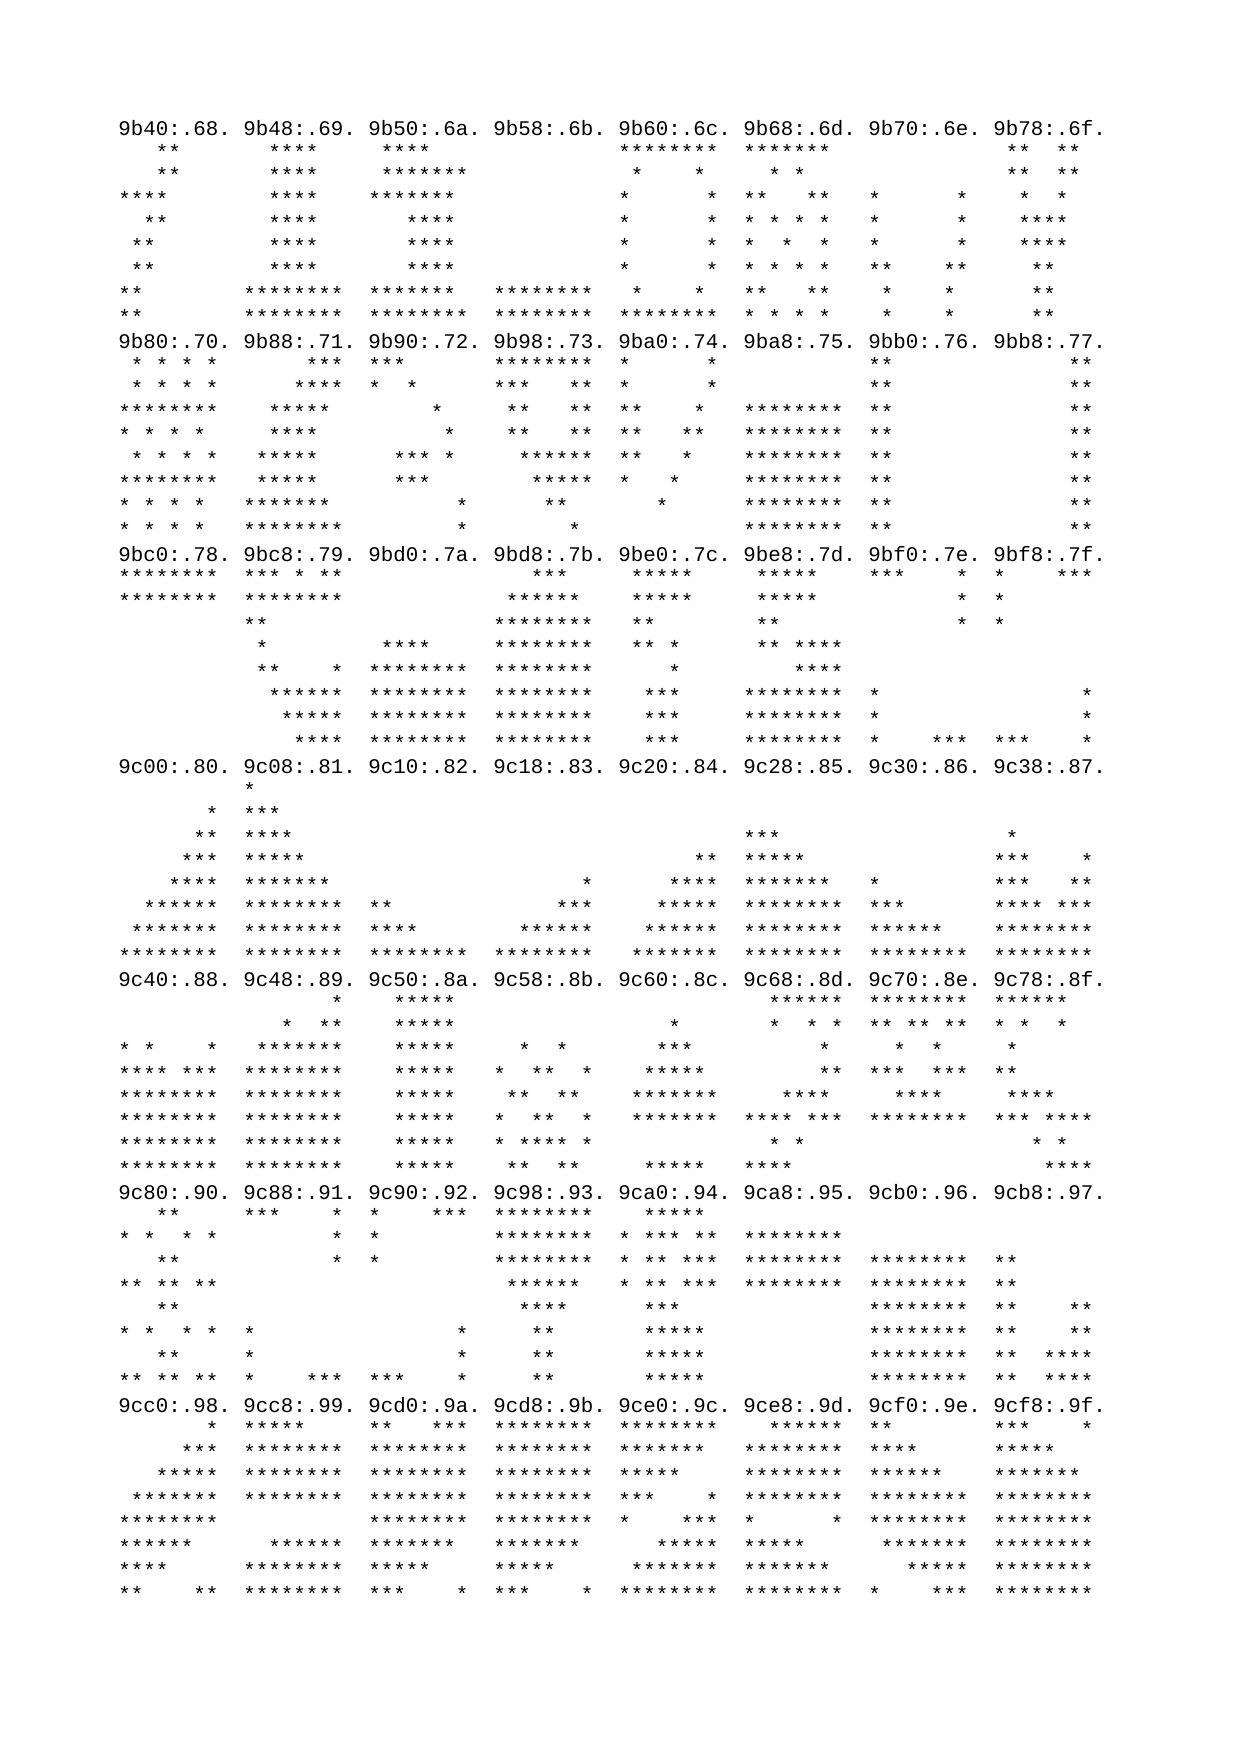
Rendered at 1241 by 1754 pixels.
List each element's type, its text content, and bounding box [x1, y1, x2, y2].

text ** **** *** ******** ** ** [118, 1300, 1122, 1324]
text 9b80:.70. 9b88:.71. 9b90:.72. 9b98:.73. 9ba0:.74. 9ba8:.75. 9bb0:.76. 9bb8:.77. [118, 331, 1122, 354]
text ******** ***** * ** ** ** * ******** ** ** [118, 402, 1122, 426]
text **** ******* * **** ******* * *** ** [118, 875, 1122, 898]
text ** * ******** ******** * **** [118, 662, 1122, 686]
text ** * * ** ***** ******** ** **** [118, 1348, 1122, 1371]
text ******* ******** ******** ******** *** * ******** ******** ******** [118, 1489, 1122, 1513]
text * ***** ** *** ******** ******** ****** ** *** * [118, 1419, 1122, 1442]
text ****** ******** ******** *** ******** * * [118, 686, 1122, 709]
text ******** ******** ***** ** ** ******* **** **** **** [118, 1088, 1122, 1111]
text ** ** ******** *** * *** * ******** ******** * *** ******** [118, 1584, 1122, 1608]
text ** **** **** * * * * * * ** ** ** [118, 260, 1122, 284]
text **** ******** ******** *** ******** * *** *** * [118, 733, 1122, 757]
text *** ***** ** ***** *** * [118, 851, 1122, 875]
text * ** ***** * * * * ** ** ** * * * [118, 1017, 1122, 1040]
text ** **** *** * [118, 827, 1122, 851]
text * * * * ******** * * ******** ** ** [118, 520, 1122, 544]
text * * * * **** * ** ** ** ** ******** ** ** [118, 426, 1122, 449]
text ** ******** ** ** * * [118, 615, 1122, 638]
text * * * * * * ** ***** ******** ** ** [118, 1324, 1122, 1348]
text ******** ******** ******** * *** * * ******** ******** [118, 1513, 1122, 1537]
text ** **** **** ******** ******* ** ** [118, 142, 1122, 165]
text 9c80:.90. 9c88:.91. 9c90:.92. 9c98:.93. 9ca0:.94. 9ca8:.95. 9cb0:.96. 9cb8:.97. [118, 1182, 1122, 1206]
text ******** ******** ****** ***** ***** * * [118, 591, 1122, 615]
text 9b40:.68. 9b48:.69. 9b50:.6a. 9b58:.6b. 9b60:.6c. 9b68:.6d. 9b70:.6e. 9b78:.6f. [118, 118, 1122, 142]
text ** * * ******** * ** *** ******** ******** ** [118, 1253, 1122, 1277]
text * * * * ***** *** * ****** ** * ******** ** ** [118, 449, 1122, 473]
text ******** ******** ***** * ** * ******* **** *** ******** *** **** [118, 1111, 1122, 1135]
text 9bc0:.78. 9bc8:.79. 9bd0:.7a. 9bd8:.7b. 9be0:.7c. 9be8:.7d. 9bf0:.7e. 9bf8:.7f. [118, 544, 1122, 567]
text ** ** ** * *** *** * ** ***** ******** ** **** [118, 1371, 1122, 1395]
text ******** ******** ***** ** ** ***** **** **** [118, 1158, 1122, 1182]
text **** *** ******** ***** * ** * ***** ** *** *** ** [118, 1064, 1122, 1088]
text ******* ******** **** ****** ****** ******** ****** ******** [118, 922, 1122, 946]
text * **** ******** ** * ** **** [118, 638, 1122, 662]
text ****** ******** ** *** ***** ******** *** **** *** [118, 898, 1122, 922]
text * * * * * * ******** * *** ** ******** [118, 1229, 1122, 1253]
text ***** ******** ******** ******** ***** ******** ****** ******* [118, 1466, 1122, 1489]
text ** ******** ******** ******** ******** * * * * * * ** [118, 307, 1122, 331]
text * * * * ******* * ** * ******** ** ** [118, 496, 1122, 520]
text * * * * *** *** ******** * * ** ** [118, 354, 1122, 378]
text * * * ******* ***** * * *** * * * * [118, 1040, 1122, 1064]
text ******** *** * ** *** ***** ***** *** * * *** [118, 567, 1122, 591]
text ******** ******** ******** ******** ******* ******** ******** ******** [118, 946, 1122, 969]
text 9c00:.80. 9c08:.81. 9c10:.82. 9c18:.83. 9c20:.84. 9c28:.85. 9c30:.86. 9c38:.87. [118, 757, 1122, 780]
text ***** ******** ******** *** ******** * * [118, 709, 1122, 733]
text 9cc0:.98. 9cc8:.99. 9cd0:.9a. 9cd8:.9b. 9ce0:.9c. 9ce8:.9d. 9cf0:.9e. 9cf8:.9f. [118, 1395, 1122, 1419]
text ** ** ** ****** * ** *** ******** ******** ** [118, 1277, 1122, 1300]
text * [118, 780, 1122, 804]
text ** *** * * *** ******** ***** [118, 1206, 1122, 1229]
text ****** ****** ******* ******* ***** ***** ******* ******** [118, 1537, 1122, 1561]
text 9c40:.88. 9c48:.89. 9c50:.8a. 9c58:.8b. 9c60:.8c. 9c68:.8d. 9c70:.8e. 9c78:.8f. [118, 969, 1122, 993]
text * ***** ****** ******** ****** [118, 993, 1122, 1017]
text * * * * **** * * *** ** * * ** ** [118, 378, 1122, 402]
text ******** ******** ***** * **** * * * * * [118, 1135, 1122, 1158]
text **** ******** ***** ***** ******* ******* ***** ******** [118, 1561, 1122, 1584]
text * *** [118, 804, 1122, 827]
text ** **** ******* * * * * ** ** [118, 165, 1122, 189]
text ** ******** ******* ******** * * ** ** * * ** [118, 284, 1122, 307]
text **** **** ******* * * ** ** * * * * [118, 189, 1122, 213]
text ** **** **** * * * * * * * **** [118, 236, 1122, 260]
text ** **** **** * * * * * * * * **** [118, 213, 1122, 236]
text *** ******** ******** ******** ******* ******** **** ***** [118, 1442, 1122, 1466]
text ******** ***** *** ***** * * ******** ** ** [118, 473, 1122, 496]
